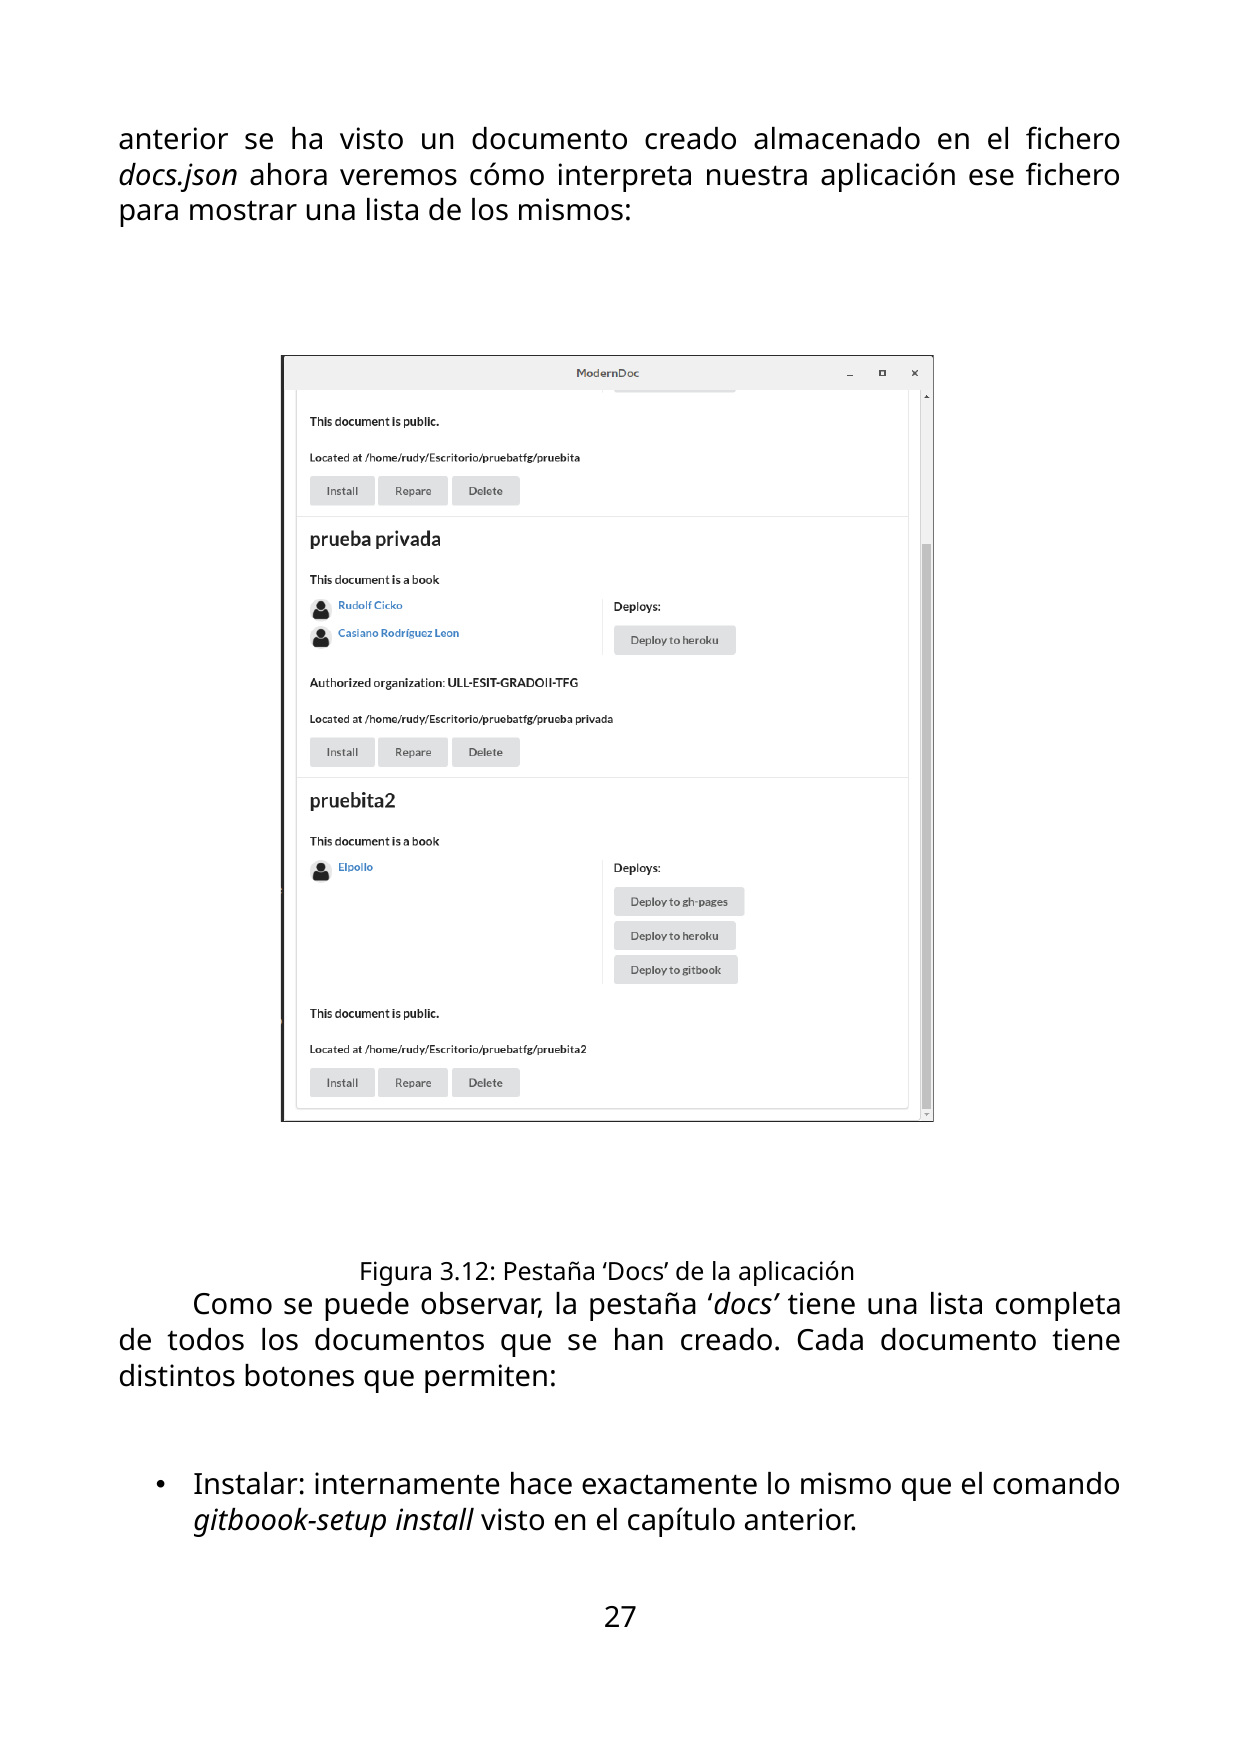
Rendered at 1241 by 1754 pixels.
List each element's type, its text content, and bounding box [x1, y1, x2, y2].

text Como se puede observar, la pestaña ‘docs’ tiene una lista completa de todos los documentos que se han creado. Cada documento tiene distintos botones que permiten: [118, 298, 1122, 1394]
text Figura 3.12: Pestaña ‘Docs’ de la aplicación [132, 1253, 1083, 1287]
text anterior se ha visto un documento creado almacenado en el fichero docs.json ahora veremos cómo interpreta nuestra aplicación ese fichero para mostrar una lista de los mismos: [118, 118, 1122, 229]
picture [280, 355, 934, 1122]
list Instalar: internamente hace exactamente lo mismo que el comando gitboook-setup install visto en el capítulo anterior. [156, 1463, 1122, 1539]
